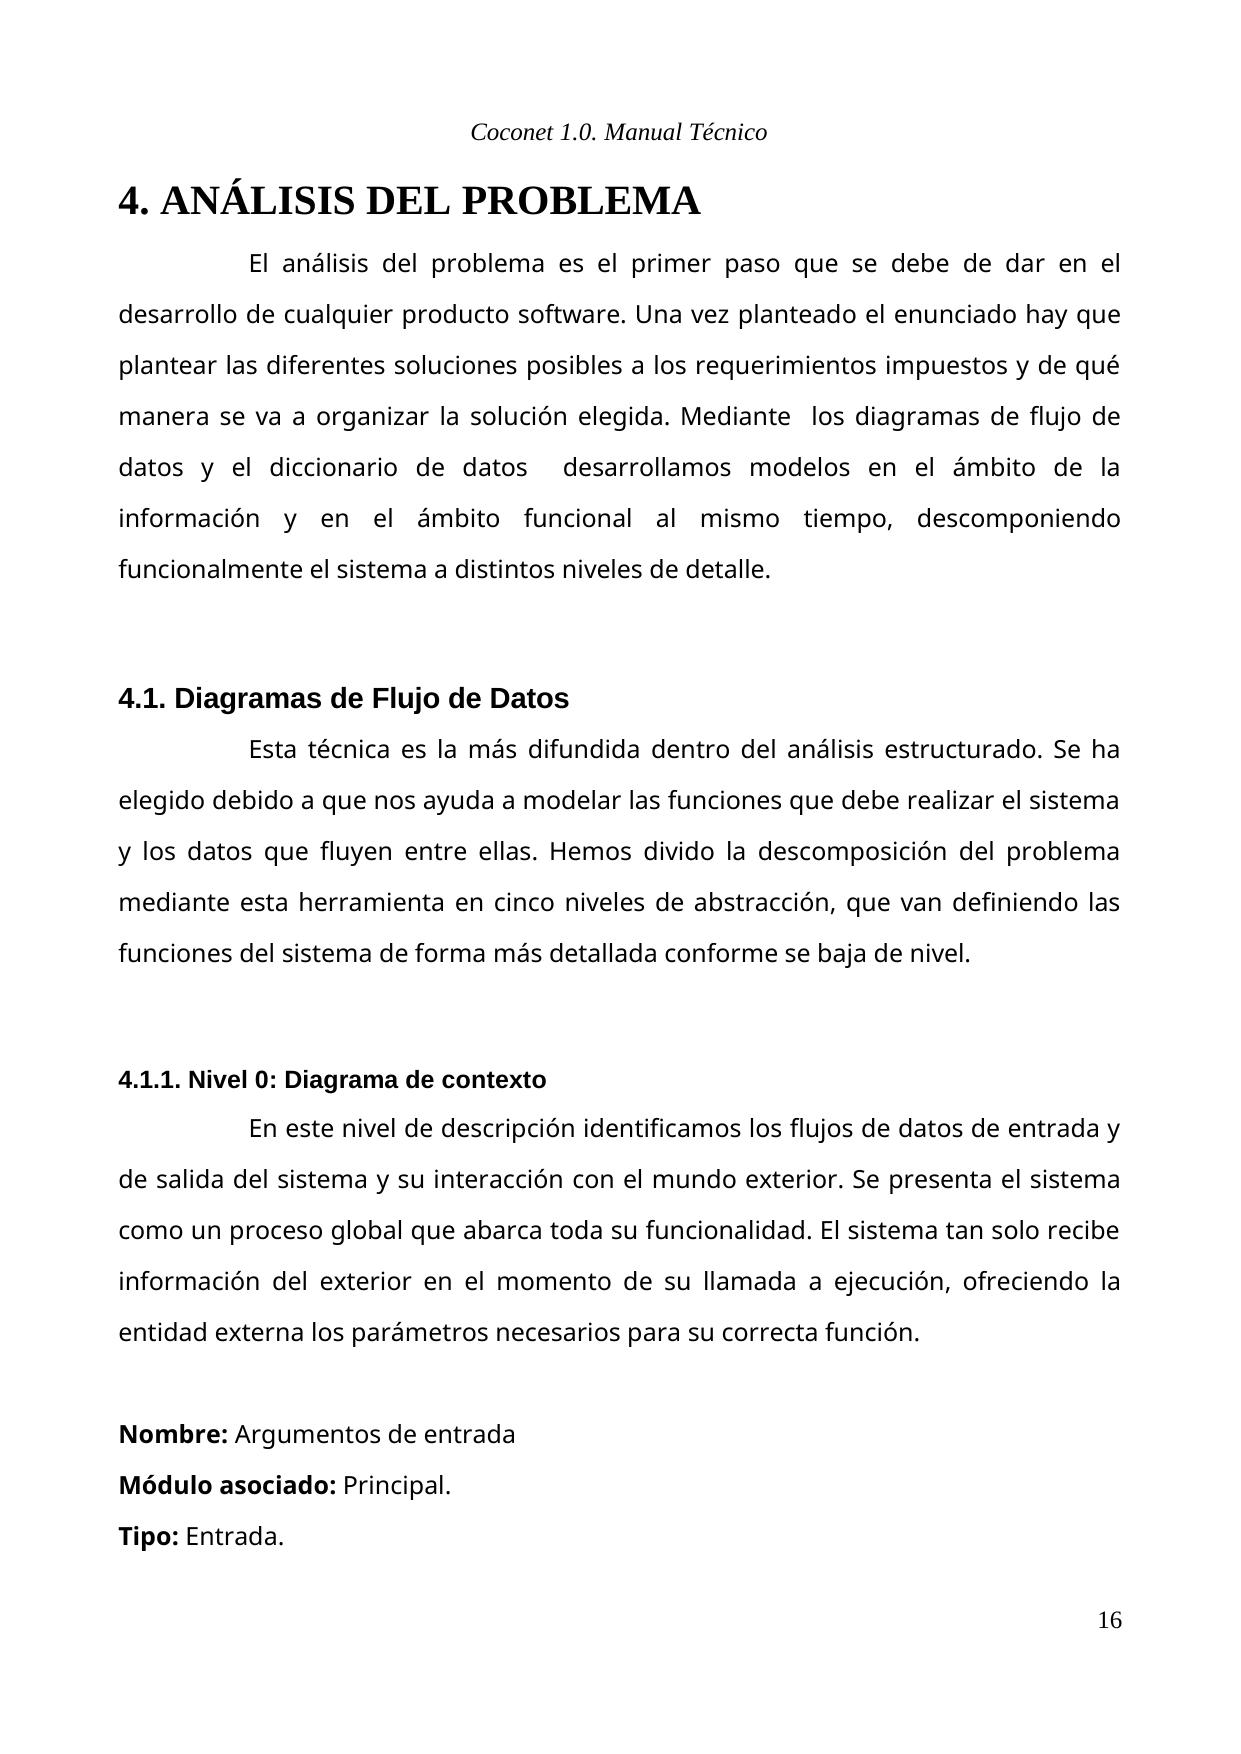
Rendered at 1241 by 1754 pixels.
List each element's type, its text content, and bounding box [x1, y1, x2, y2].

subtitle 4. ANÁLISIS DEL PROBLEMA [118, 177, 1122, 223]
text En este nivel de descripción identificamos los flujos de datos de entrada y de salida del sistema y su interacción con el mundo exterior. Se presenta el sistema como un proceso global que abarca toda su funcionalidad. El sistema tan solo recibe información del exterior en el momento de su llamada a ejecución, ofreciendo la entidad externa los parámetros necesarios para su correcta función. [118, 1111, 1122, 1349]
subtitle 4.1.1. Nivel 0: Diagrama de contexto [118, 1066, 1122, 1094]
text Esta técnica es la más difundida dentro del análisis estructurado. Se ha elegido debido a que nos ayuda a modelar las funciones que debe realizar el sistema y los datos que fluyen entre ellas. Hemos divido la descomposición del problema mediante esta herramienta en cinco niveles de abstracción, que van definiendo las funciones del sistema de forma más detallada conforme se baja de nivel. [118, 732, 1122, 970]
text Nombre: Argumentos de entrada [118, 1417, 1122, 1451]
text El análisis del problema es el primer paso que se debe de dar en el desarrollo de cualquier producto software. Una vez planteado el enunciado hay que plantear las diferentes soluciones posibles a los requerimientos impuestos y de qué manera se va a organizar la solución elegida. Mediante los diagramas de flujo de datos y el diccionario de datos desarrollamos modelos en el ámbito de la información y en el ámbito funcional al mismo tiempo, descomponiendo funcionalmente el sistema a distintos niveles de detalle. [118, 246, 1122, 586]
subtitle 4.1. Diagramas de Flujo de Datos [118, 682, 1122, 715]
text Tipo: Entrada. [118, 1519, 1122, 1553]
text Módulo asociado: Principal. [118, 1468, 1122, 1502]
